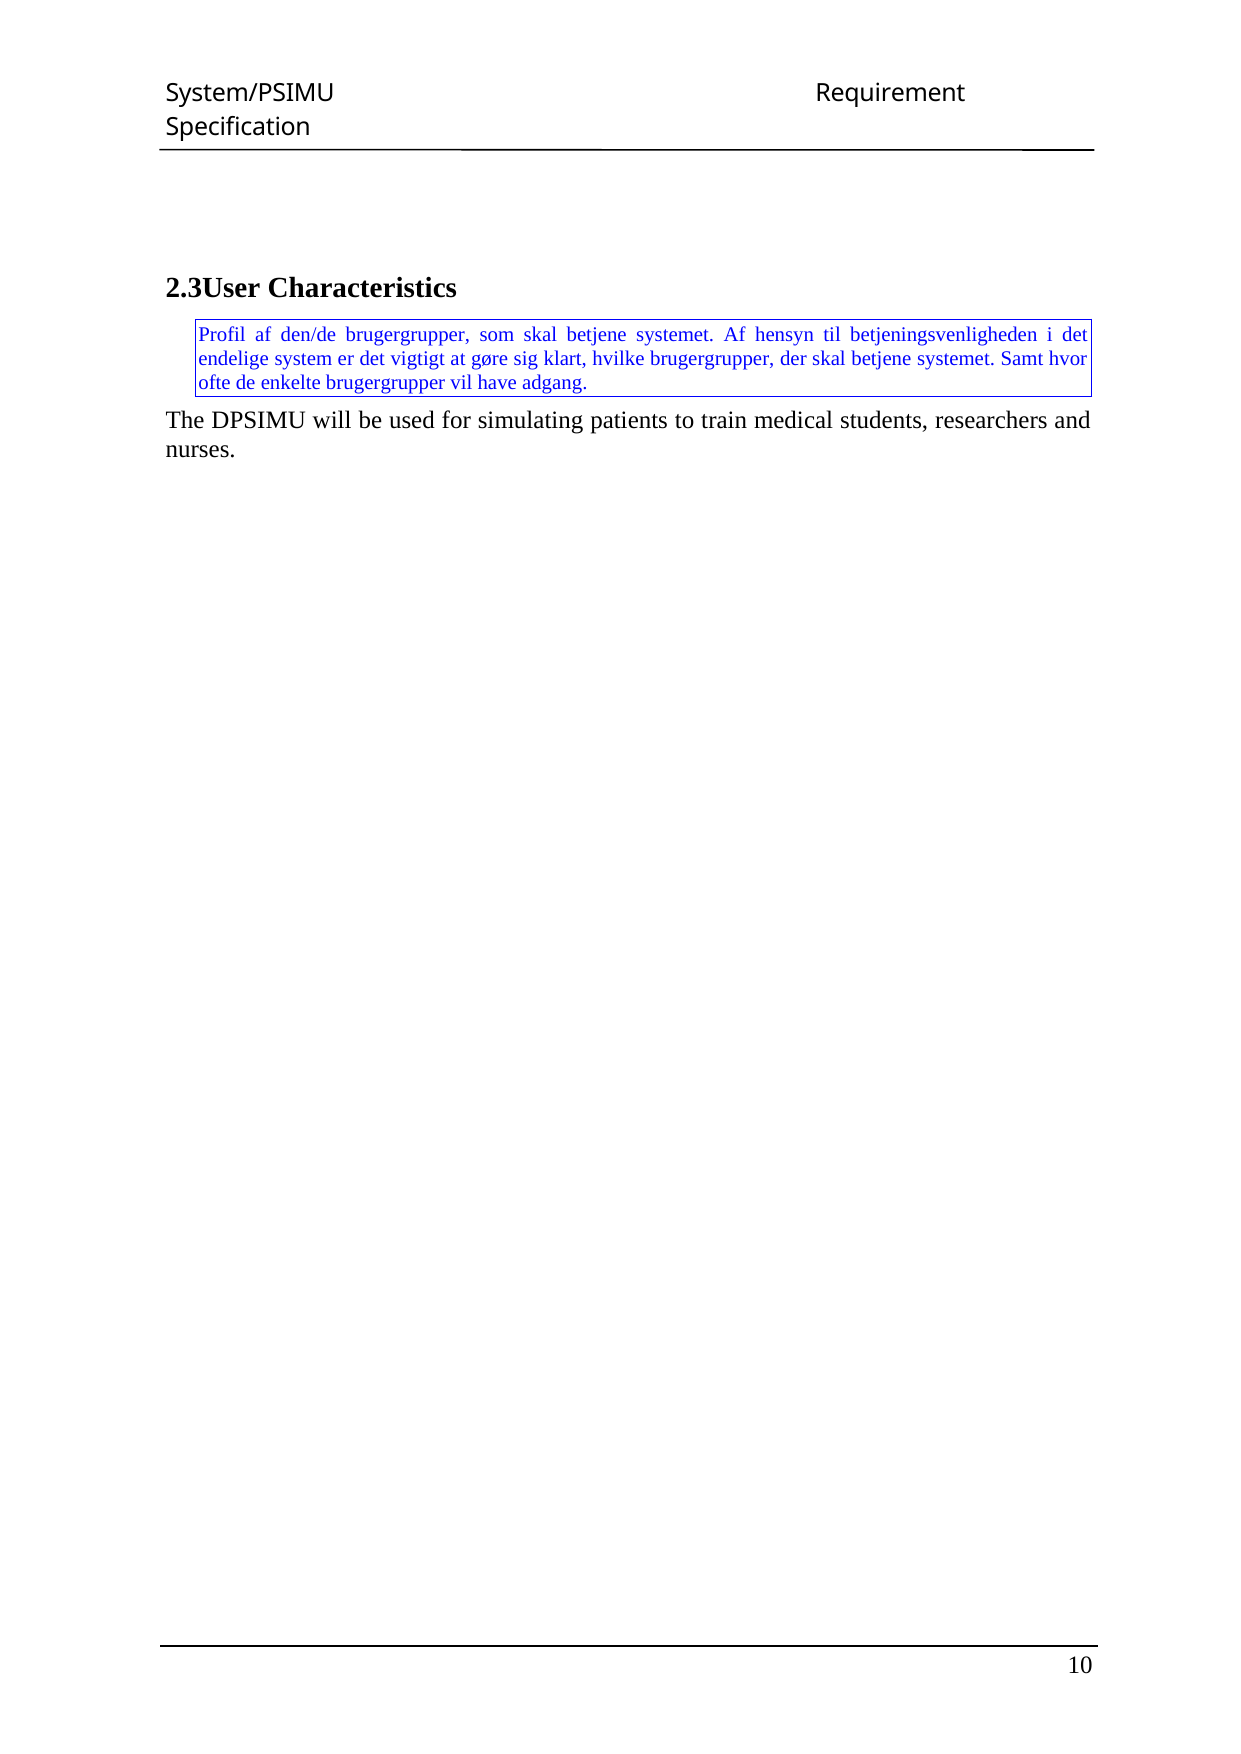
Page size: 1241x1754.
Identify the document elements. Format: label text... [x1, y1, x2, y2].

text Profil af den/de brugergrupper, som skal betjene systemet. Af hensyn til betjeningsvenligheden i det endelige system er det vigtigt at gøre sig klart, hvilke brugergrupper, der skal betjene systemet. Samt hvor ofte de enkelte brugergrupper vil have adgang. [196, 320, 1091, 396]
text The DPSIMU will be used for simulating patients to train medical students, researchers and nurses. [165, 405, 1092, 463]
subtitle User Characteristics [165, 270, 1092, 304]
